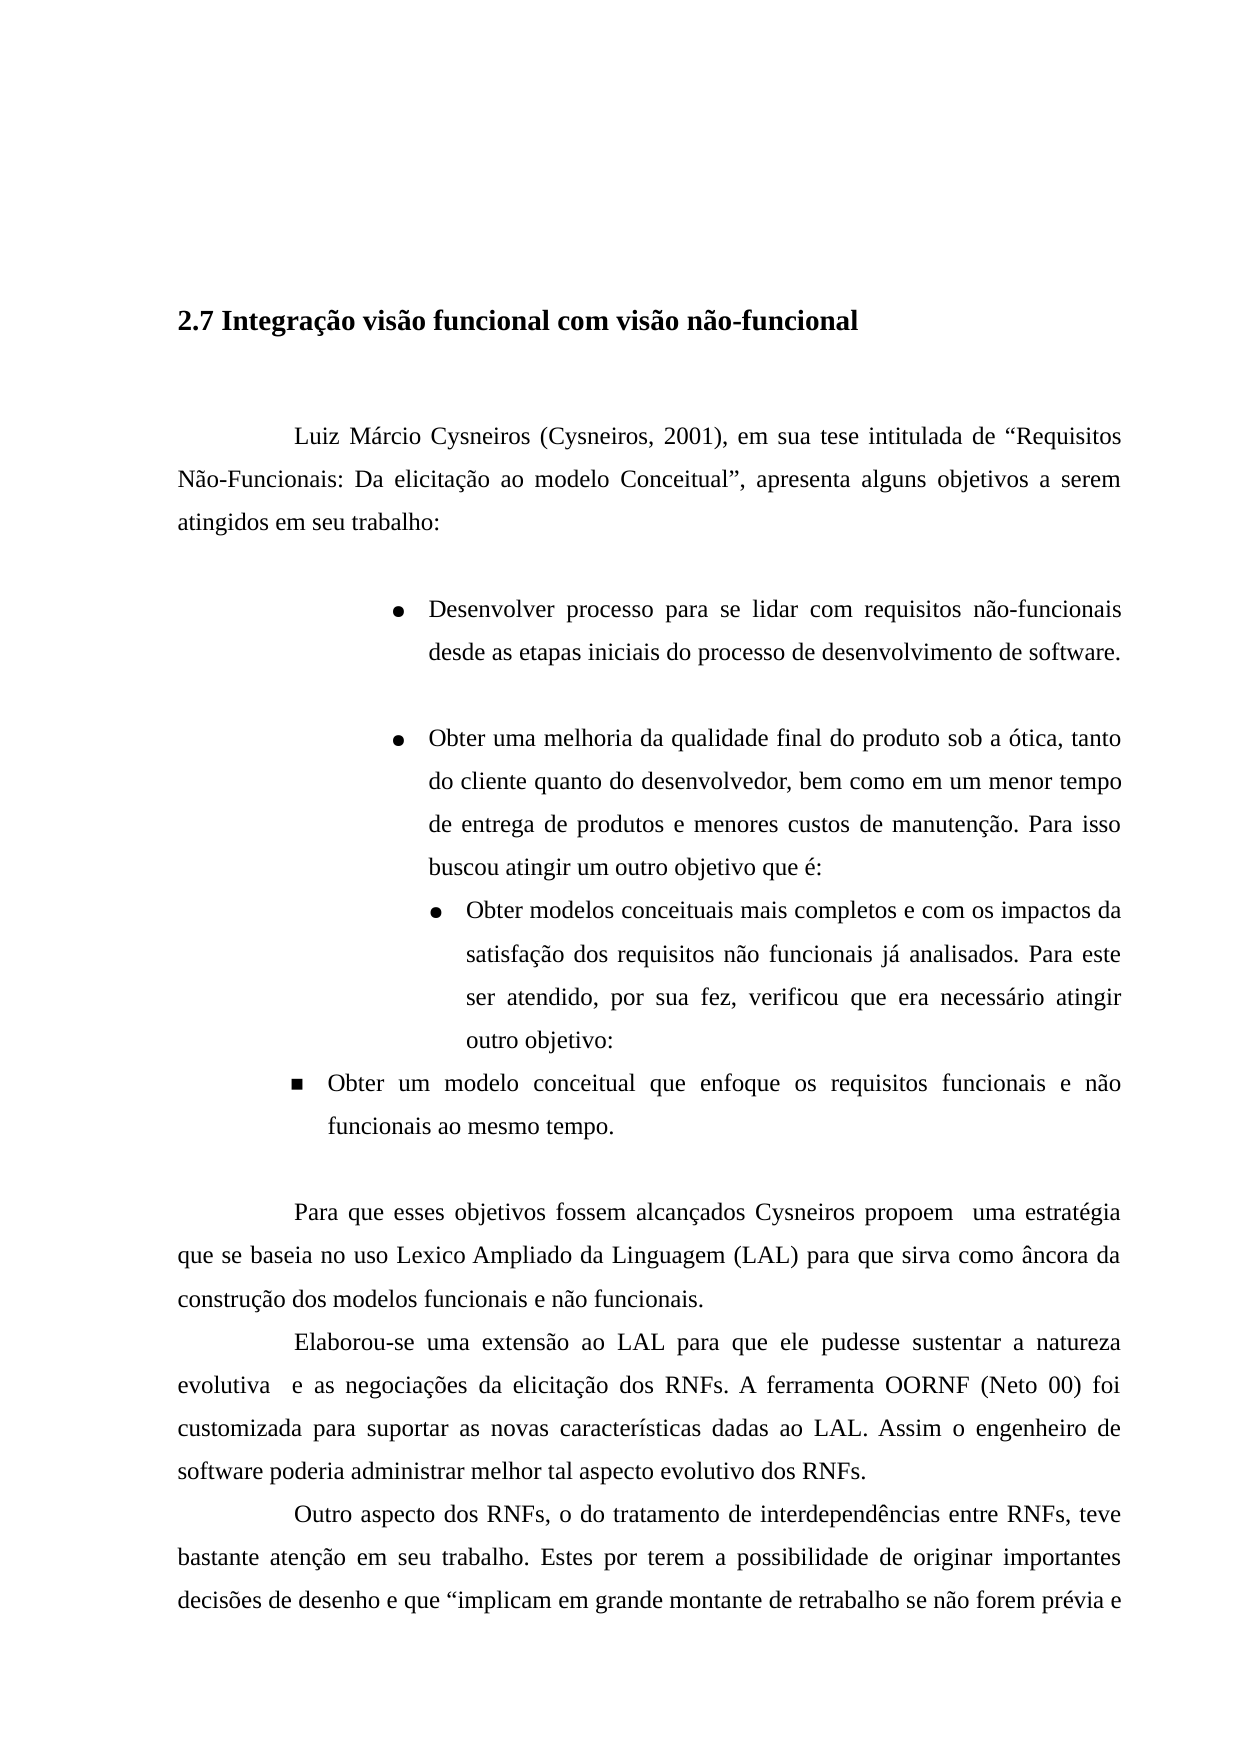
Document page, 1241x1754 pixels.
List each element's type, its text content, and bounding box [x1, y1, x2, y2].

list Obter um modelo conceitual que enfoque os requisitos funcionais e não funcionais ao mesmo tempo. [290, 1068, 1122, 1140]
list Obter uma melhoria da qualidade final do produto sob a ótica, tanto do cliente quanto do desenvolvedor, bem como em um menor tempo de entrega de produtos e menores custos de manutenção. Para isso buscou atingir um outro objetivo que é: [391, 723, 1122, 881]
text 2.7 Integração visão funcional com visão não-funcional [177, 303, 1122, 336]
text Elaborou-se uma extensão ao LAL para que ele pudesse sustentar a natureza evolutiva e as negociações da elicitação dos RNFs. A ferramenta OORNF (Neto 00) foi customizada para suportar as novas características dadas ao LAL. Assim o engenheiro de software poderia administrar melhor tal aspecto evolutivo dos RNFs. [177, 1327, 1122, 1485]
text Outro aspecto dos RNFs, o do tratamento de interdependências entre RNFs, teve bastante atenção em seu trabalho. Estes por terem a possibilidade de originar importantes decisões de desenho e que “implicam em grande montante de retrabalho se não forem prévia e [177, 1499, 1122, 1614]
text Luiz Márcio Cysneiros (Cysneiros, 2001), em sua tese intitulada de “Requisitos Não-Funcionais: Da elicitação ao modelo Conceitual”, apresenta alguns objetivos a serem atingidos em seu trabalho: [177, 421, 1122, 536]
list Desenvolver processo para se lidar com requisitos não-funcionais desde as etapas iniciais do processo de desenvolvimento de software. [391, 594, 1122, 709]
list Obter modelos conceituais mais completos e com os impactos da satisfação dos requisitos não funcionais já analisados. Para este ser atendido, por sua fez, verificou que era necessário atingir outro objetivo: [428, 896, 1122, 1054]
text Para que esses objetivos fossem alcançados Cysneiros propoem uma estratégia que se baseia no uso Lexico Ampliado da Linguagem (LAL) para que sirva como âncora da construção dos modelos funcionais e não funcionais. [177, 1197, 1122, 1312]
